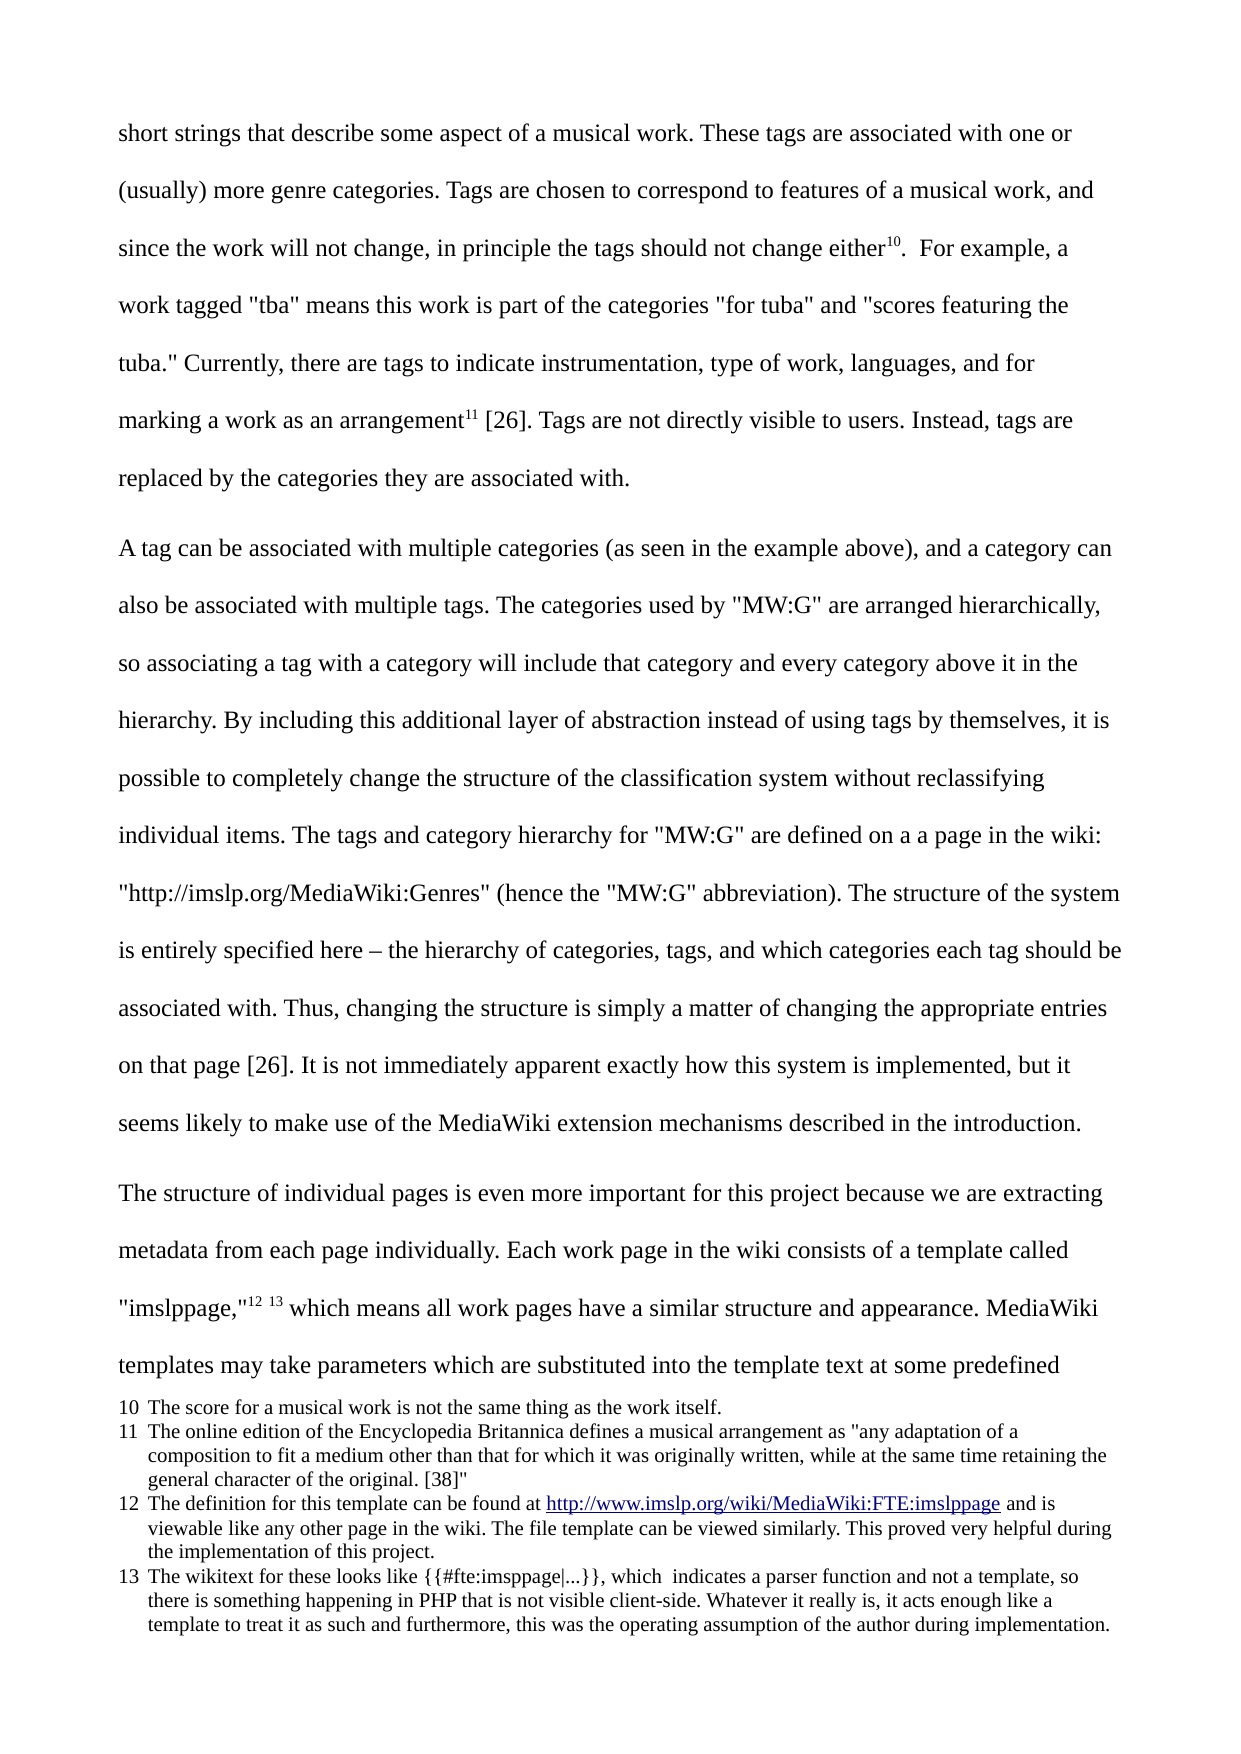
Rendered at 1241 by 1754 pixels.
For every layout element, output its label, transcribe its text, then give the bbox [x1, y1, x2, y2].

text The definition for this template can be found at http://www.imslp.org/wiki/MediaWiki:FTE:imslppage and is viewable like any other page in the wiki. The file template can be viewed similarly. This proved very helpful during the implementation of this project. [118, 1491, 1122, 1563]
text The wikitext for these looks like {{#fte:imsppage|...}}, which indicates a parser function and not a template, so there is something happening in PHP that is not visible client-side. Whatever it really is, it acts enough like a template to treat it as such and furthermore, this was the operating assumption of the author during implementation. [118, 1563, 1122, 1636]
text The online edition of the Encyclopedia Britannica defines a musical arrangement as "any adaptation of a composition to fit a medium other than that for which it was originally written, while at the same time retaining the general character of the original. [38]" [118, 1419, 1122, 1491]
text short strings that describe some aspect of a musical work. These tags are associated with one or (usually) more genre categories. Tags are chosen to correspond to features of a musical work, and since the work will not change, in principle the tags should not change either. For example, a work tagged "tba" means this work is part of the categories "for tuba" and "scores featuring the tuba." Currently, there are tags to indicate instrumentation, type of work, languages, and for marking a work as an arrangement [26]. Tags are not directly visible to users. Instead, tags are replaced by the categories they are associated with. [118, 118, 1122, 492]
text The score for a musical work is not the same thing as the work itself. [118, 1395, 1122, 1419]
text A tag can be associated with multiple categories (as seen in the example above), and a category can also be associated with multiple tags. The categories used by "MW:G" are arranged hierarchically, so associating a tag with a category will include that category and every category above it in the hierarchy. By including this additional layer of abstraction instead of using tags by themselves, it is possible to completely change the structure of the classification system without reclassifying individual items. The tags and category hierarchy for "MW:G" are defined on a a page in the wiki: "http://imslp.org/MediaWiki:Genres" (hence the "MW:G" abbreviation). The structure of the system is entirely specified here – the hierarchy of categories, tags, and which categories each tag should be associated with. Thus, changing the structure is simply a matter of changing the appropriate entries on that page [26]. It is not immediately apparent exactly how this system is implemented, but it seems likely to make use of the MediaWiki extension mechanisms described in the introduction. [118, 533, 1122, 1137]
text The structure of individual pages is even more important for this project because we are extracting metadata from each page individually. Each work page in the wiki consists of a template called "imslppage," which means all work pages have a similar structure and appearance. MediaWiki templates may take parameters which are substituted into the template text at some predefined [118, 1178, 1122, 1379]
